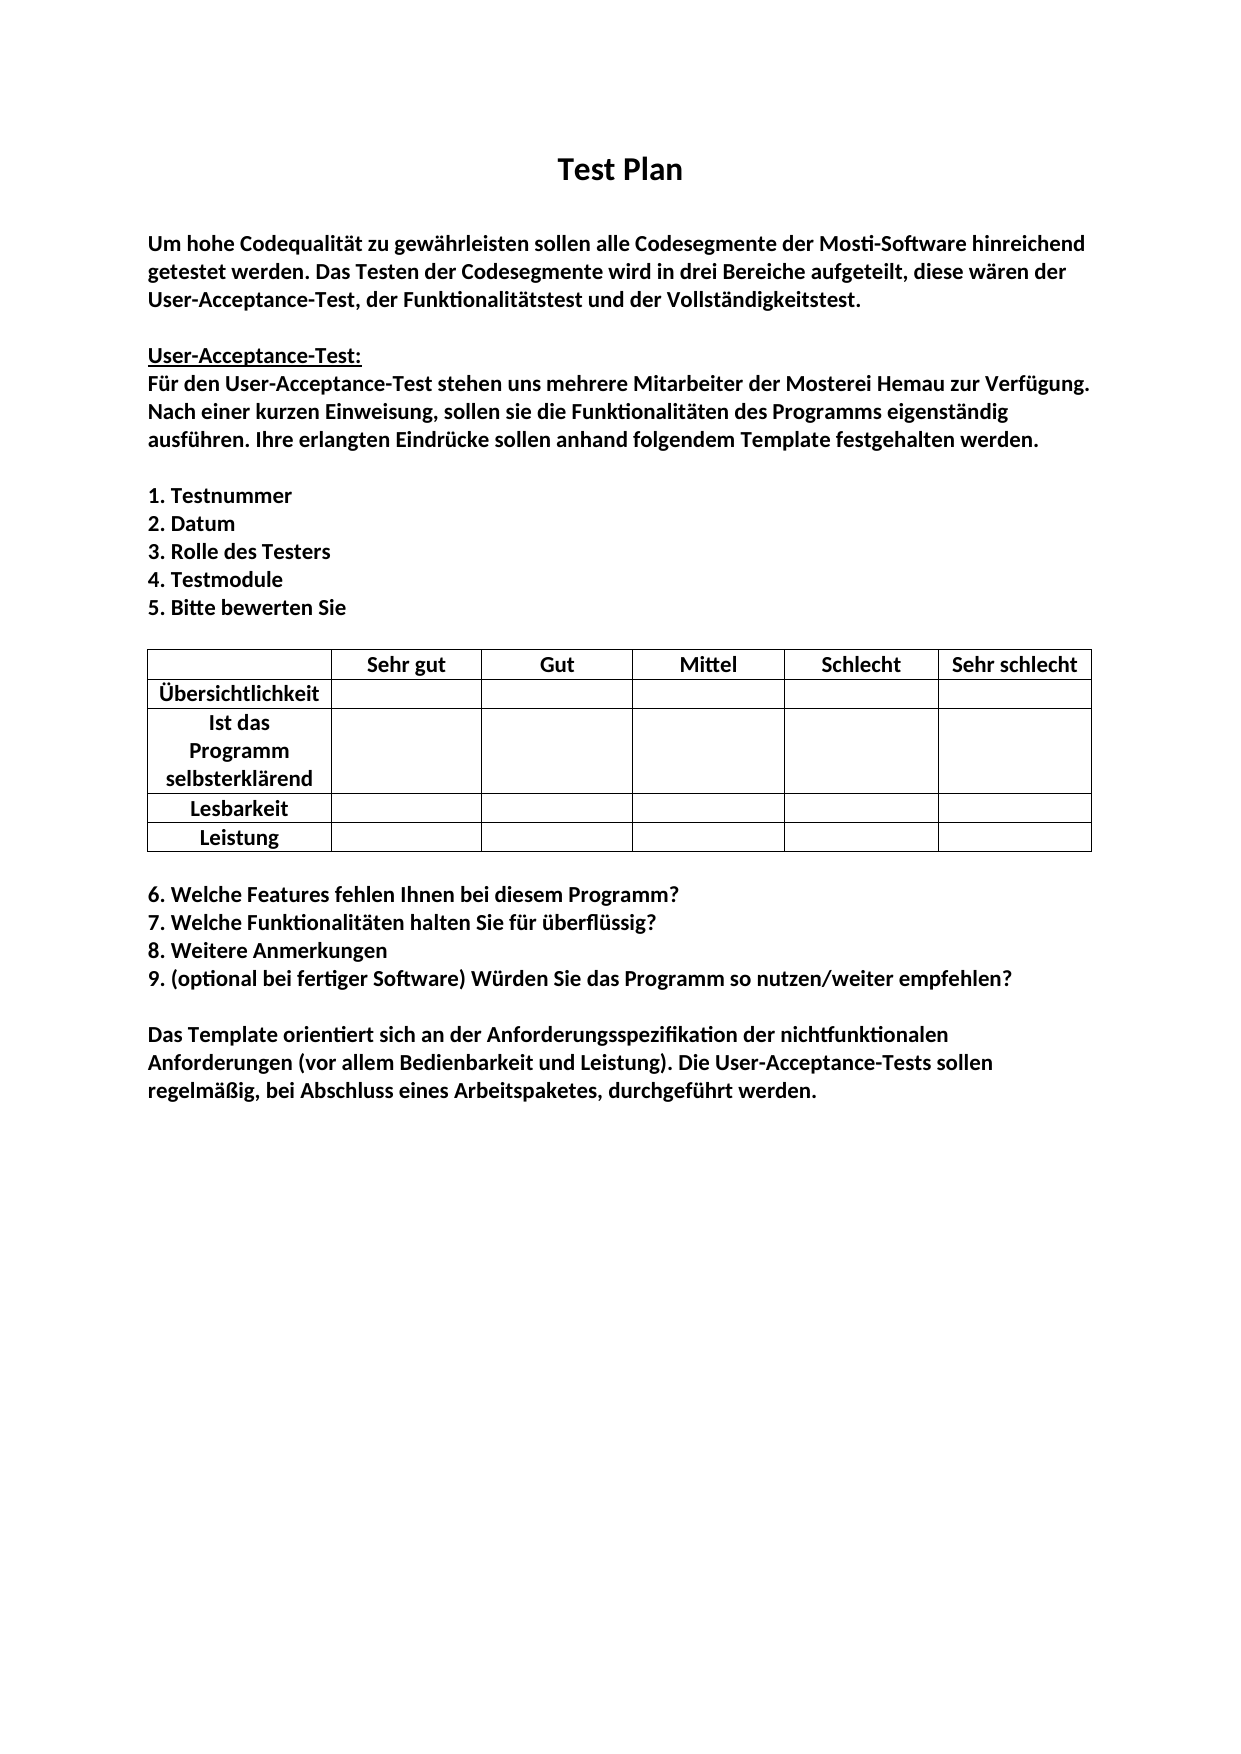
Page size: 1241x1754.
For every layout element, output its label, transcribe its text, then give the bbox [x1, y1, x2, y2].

table_cell [633, 794, 784, 822]
text 4. Testmodule [148, 565, 1093, 593]
text 3. Rolle des Testers [148, 537, 1093, 565]
table_cell [785, 709, 938, 793]
text Um hohe Codequalität zu gewährleisten sollen alle Codesegmente der Mosti-Software hinreichend getestet werden. Das Testen der Codesegmente wird in drei Bereiche aufgeteilt, diese wären der User-Acceptance-Test, der Funktionalitätstest und der Vollständigkeitstest. [148, 229, 1093, 313]
table_cell Leistung [148, 823, 331, 851]
table_cell [633, 823, 784, 851]
table_cell Lesbarkeit [148, 794, 331, 822]
table_cell [482, 709, 632, 793]
table_cell [939, 680, 1091, 707]
text Das Template orientiert sich an der Anforderungsspezifikation der nichtfunktionalen Anforderungen (vor allem Bedienbarkeit und Leistung). Die User-Acceptance-Tests sollen regelmäßig, bei Abschluss eines Arbeitspaketes, durchgeführt werden. [148, 1020, 1093, 1104]
table_cell Ist das Programm selbsterklärend [148, 709, 331, 793]
table_cell [482, 823, 632, 851]
table_header Sehr gut [332, 650, 481, 678]
table_header Mittel [633, 650, 784, 678]
text User-Acceptance-Test: [148, 341, 1093, 369]
table_cell [482, 680, 632, 707]
text 7. Welche Funktionalitäten halten Sie für überflüssig? [148, 908, 1093, 936]
table_header Gut [482, 650, 632, 678]
table_cell [939, 823, 1091, 851]
text 9. (optional bei fertiger Software) Würden Sie das Programm so nutzen/weiter empfehlen? [148, 964, 1093, 992]
table_cell [482, 794, 632, 822]
table_cell [785, 680, 938, 707]
table_cell Übersichtlichkeit [148, 680, 331, 707]
table_header Sehr schlecht [939, 650, 1091, 678]
table_cell [332, 709, 481, 793]
table_header [148, 650, 331, 678]
table_header Schlecht [785, 650, 938, 678]
text Für den User-Acceptance-Test stehen uns mehrere Mitarbeiter der Mosterei Hemau zur Verfügung. Nach einer kurzen Einweisung, sollen sie die Funktionalitäten des Programms eigenständig ausführen. Ihre erlangten Eindrücke sollen anhand folgendem Template festgehalten werden. [148, 369, 1093, 453]
table_cell [785, 823, 938, 851]
text Test Plan [148, 148, 1093, 188]
text 2. Datum [148, 509, 1093, 537]
text 1. Testnummer [148, 481, 1093, 509]
table_cell [939, 794, 1091, 822]
table_cell [633, 709, 784, 793]
table_cell [332, 823, 481, 851]
text 8. Weitere Anmerkungen [148, 936, 1093, 964]
table_cell [332, 794, 481, 822]
table_cell [332, 680, 481, 707]
table_cell [785, 794, 938, 822]
table_cell [939, 709, 1091, 793]
text 5. Bitte bewerten Sie [148, 593, 1093, 621]
text 6. Welche Features fehlen Ihnen bei diesem Programm? [148, 880, 1093, 908]
table_cell [633, 680, 784, 707]
